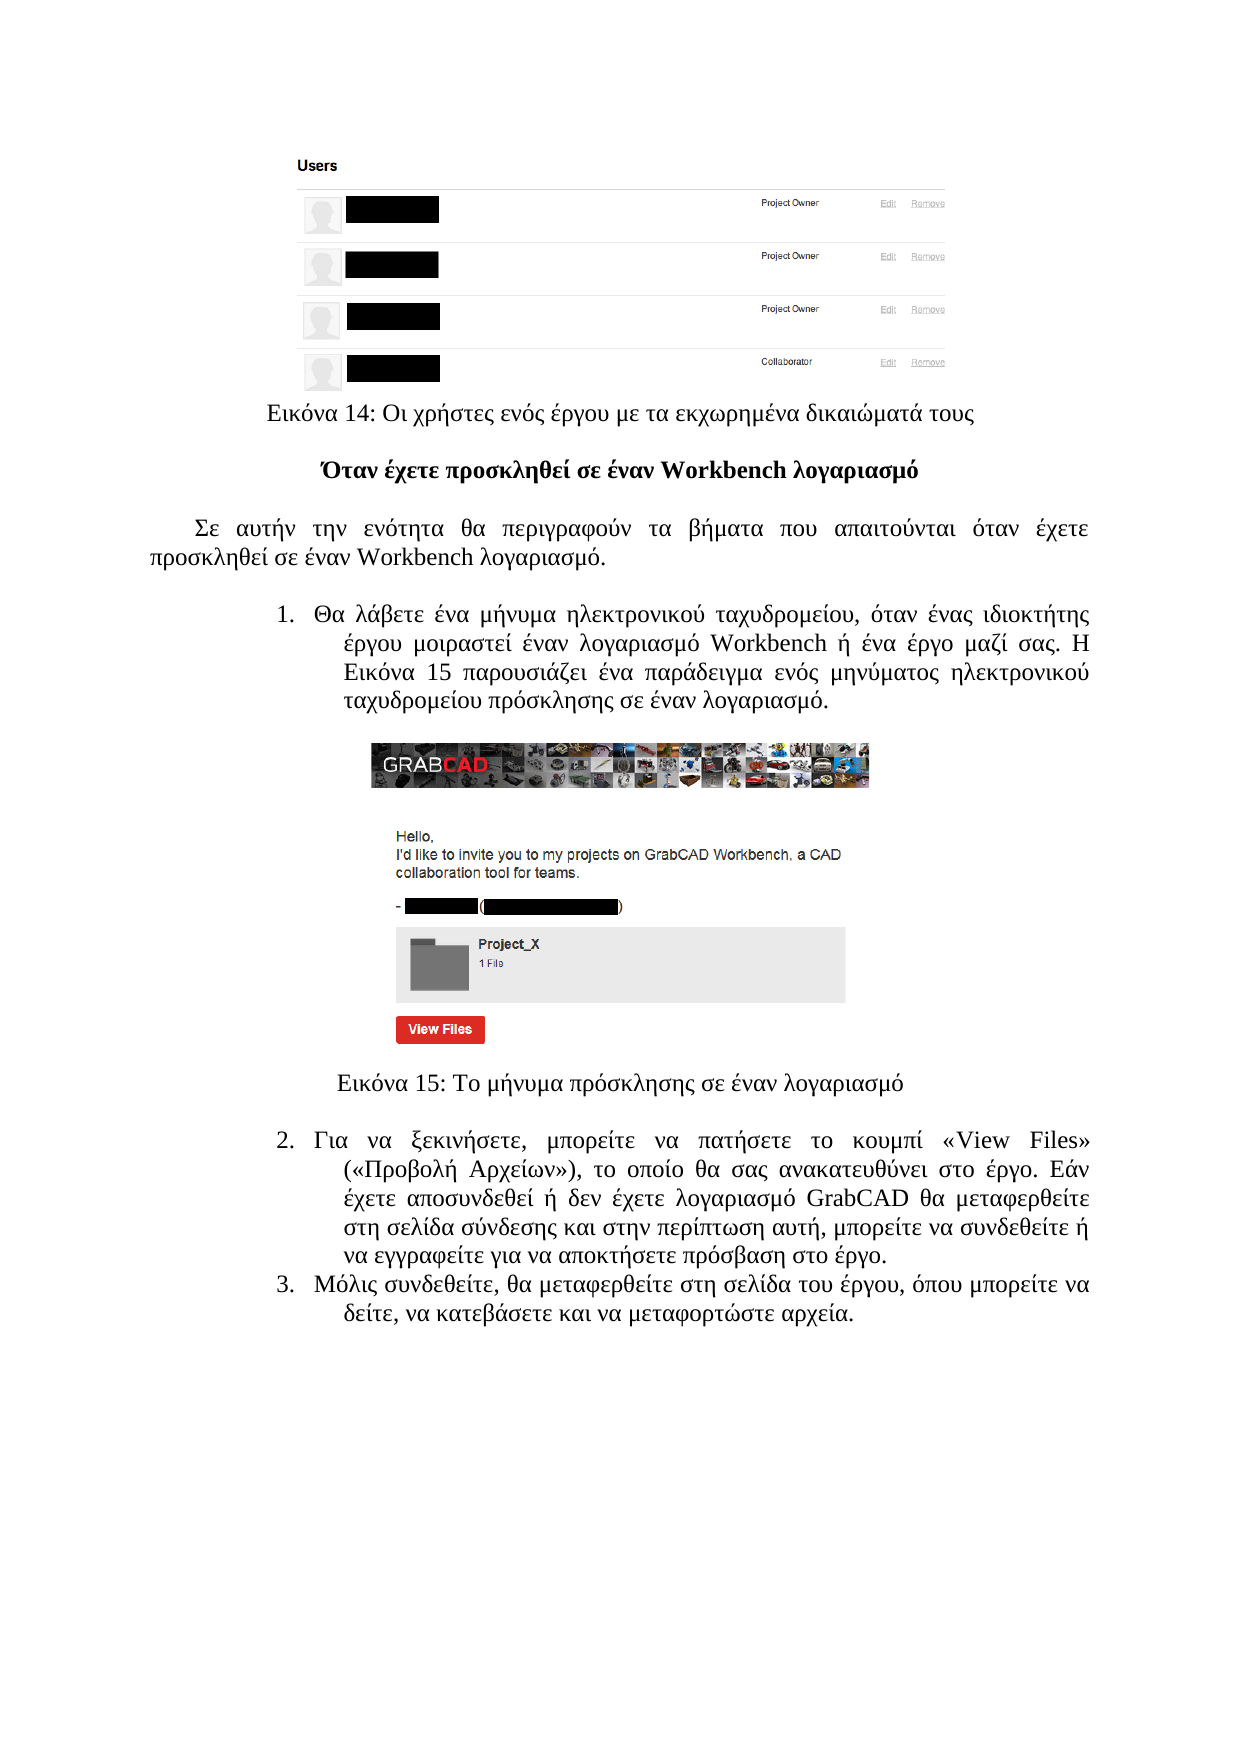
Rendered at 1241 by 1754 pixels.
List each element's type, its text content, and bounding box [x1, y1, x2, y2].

list Θα λάβετε ένα μήνυμα ηλεκτρονικού ταχυδρομείου, όταν ένας ιδιοκτήτης έργου μοιραστεί έναν λογαριασμό Workbench ή ένα έργο μαζί σας. Η Εικόνα 15 παρουσιάζει ένα παράδειγμα ενός μηνύματος ηλεκτρονικού ταχυδρομείου πρόσκλησης σε έναν λογαριασμό. [276, 599, 1091, 714]
text Εικόνα 14: Οι χρήστες ενός έργου με τα εκχωρημένα δικαιώματά τους [150, 398, 1091, 427]
list Για να ξεκινήσετε, μπορείτε να πατήσετε το κουμπί «View Files» («Προβολή Αρχείων»), το οποίο θα σας ανακατευθύνει στο έργο. Εάν έχετε αποσυνδεθεί ή δεν έχετε λογαριασμό GrabCAD θα μεταφερθείτε στη σελίδα σύνδεσης και στην περίπτωση αυτή, μπορείτε να συνδεθείτε ή να εγγραφείτε για να αποκτήσετε πρόσβαση στο έργο. [276, 1125, 1091, 1269]
text Όταν έχετε προσκληθεί σε έναν Workbench λογαριασμό [150, 456, 1091, 484]
text Σε αυτήν την ενότητα θα περιγραφούν τα βήματα που απαιτούνται όταν έχετε προσκληθεί σε έναν Workbench λογαριασμό. [150, 513, 1091, 571]
text Εικόνα 15: Το μήνυμα πρόσκλησης σε έναν λογαριασμό [150, 1068, 1091, 1097]
list Μόλις συνδεθείτε, θα μεταφερθείτε στη σελίδα του έργου, όπου μπορείτε να δείτε, να κατεβάσετε και να μεταφορτώστε αρχεία. [276, 1269, 1091, 1327]
